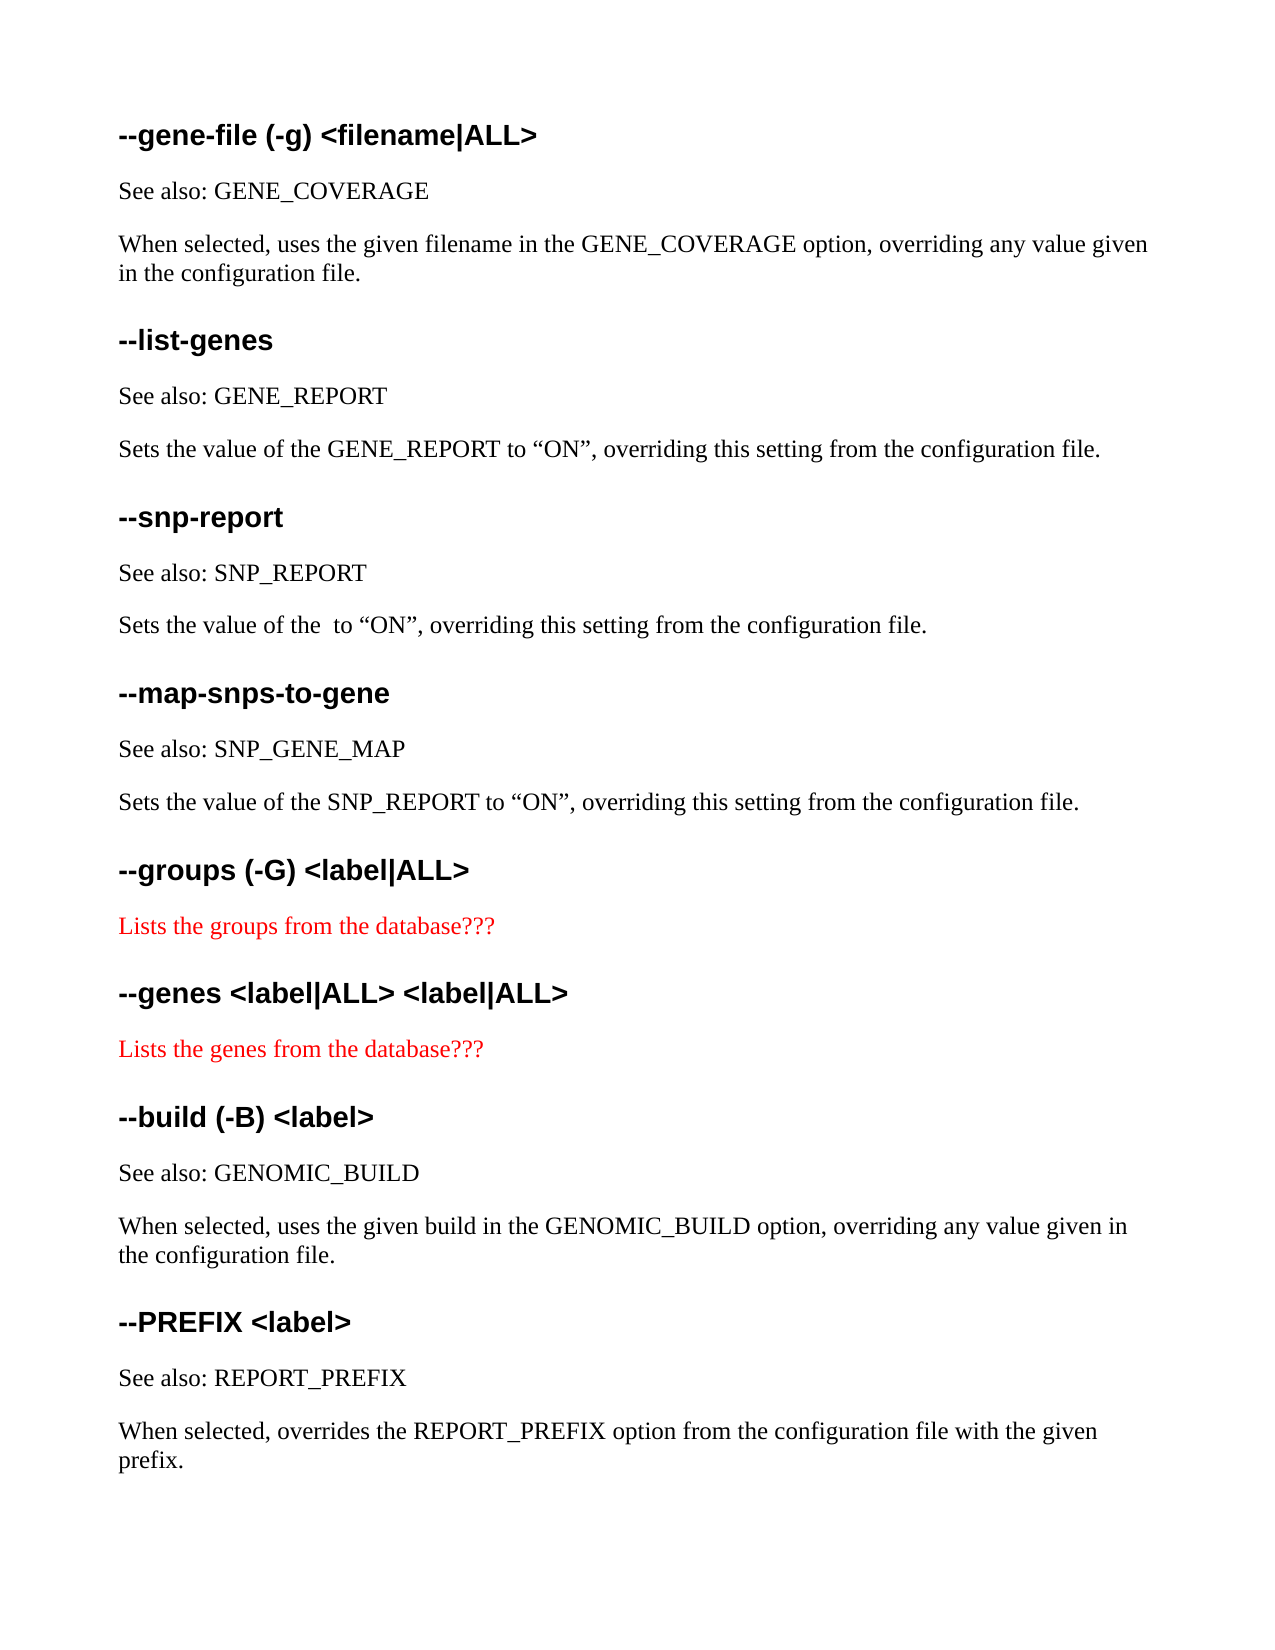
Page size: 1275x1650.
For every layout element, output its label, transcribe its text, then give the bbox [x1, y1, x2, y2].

text Lists the groups from the database??? [118, 911, 1157, 939]
subtitle --snp-report [118, 500, 1157, 533]
text When selected, uses the given filename in the GENE_COVERAGE option, overriding any value given in the configuration file. [118, 229, 1157, 286]
text Lists the genes from the database??? [118, 1034, 1157, 1063]
subtitle --genes <label|ALL> <label|ALL> [118, 976, 1157, 1010]
subtitle --list-genes [118, 323, 1157, 357]
text When selected, overrides the REPORT_PREFIX option from the configuration file with the given prefix. [118, 1416, 1157, 1474]
subtitle --build (-B) <label> [118, 1100, 1157, 1134]
text See also: GENOMIC_BUILD [118, 1158, 1157, 1187]
text See also: SNP_REPORT [118, 558, 1157, 587]
subtitle --map-snps-to-gene [118, 676, 1157, 710]
text When selected, uses the given build in the GENOMIC_BUILD option, overriding any value given in the configuration file. [118, 1211, 1157, 1268]
text See also: GENE_REPORT [118, 381, 1157, 410]
subtitle --gene-file (-g) <filename|ALL> [118, 118, 1157, 152]
subtitle --groups (-G) <label|ALL> [118, 853, 1157, 886]
text See also: REPORT_PREFIX [118, 1363, 1157, 1392]
text Sets the value of the SNP_REPORT to “ON”, overriding this setting from the configuration file. [118, 787, 1157, 816]
subtitle --PREFIX <label> [118, 1305, 1157, 1339]
text See also: GENE_COVERAGE [118, 176, 1157, 205]
text See also: SNP_GENE_MAP [118, 734, 1157, 763]
text Sets the value of the to “ON”, overriding this setting from the configuration file. [118, 611, 1157, 639]
text Sets the value of the GENE_REPORT to “ON”, overriding this setting from the configuration file. [118, 434, 1157, 463]
